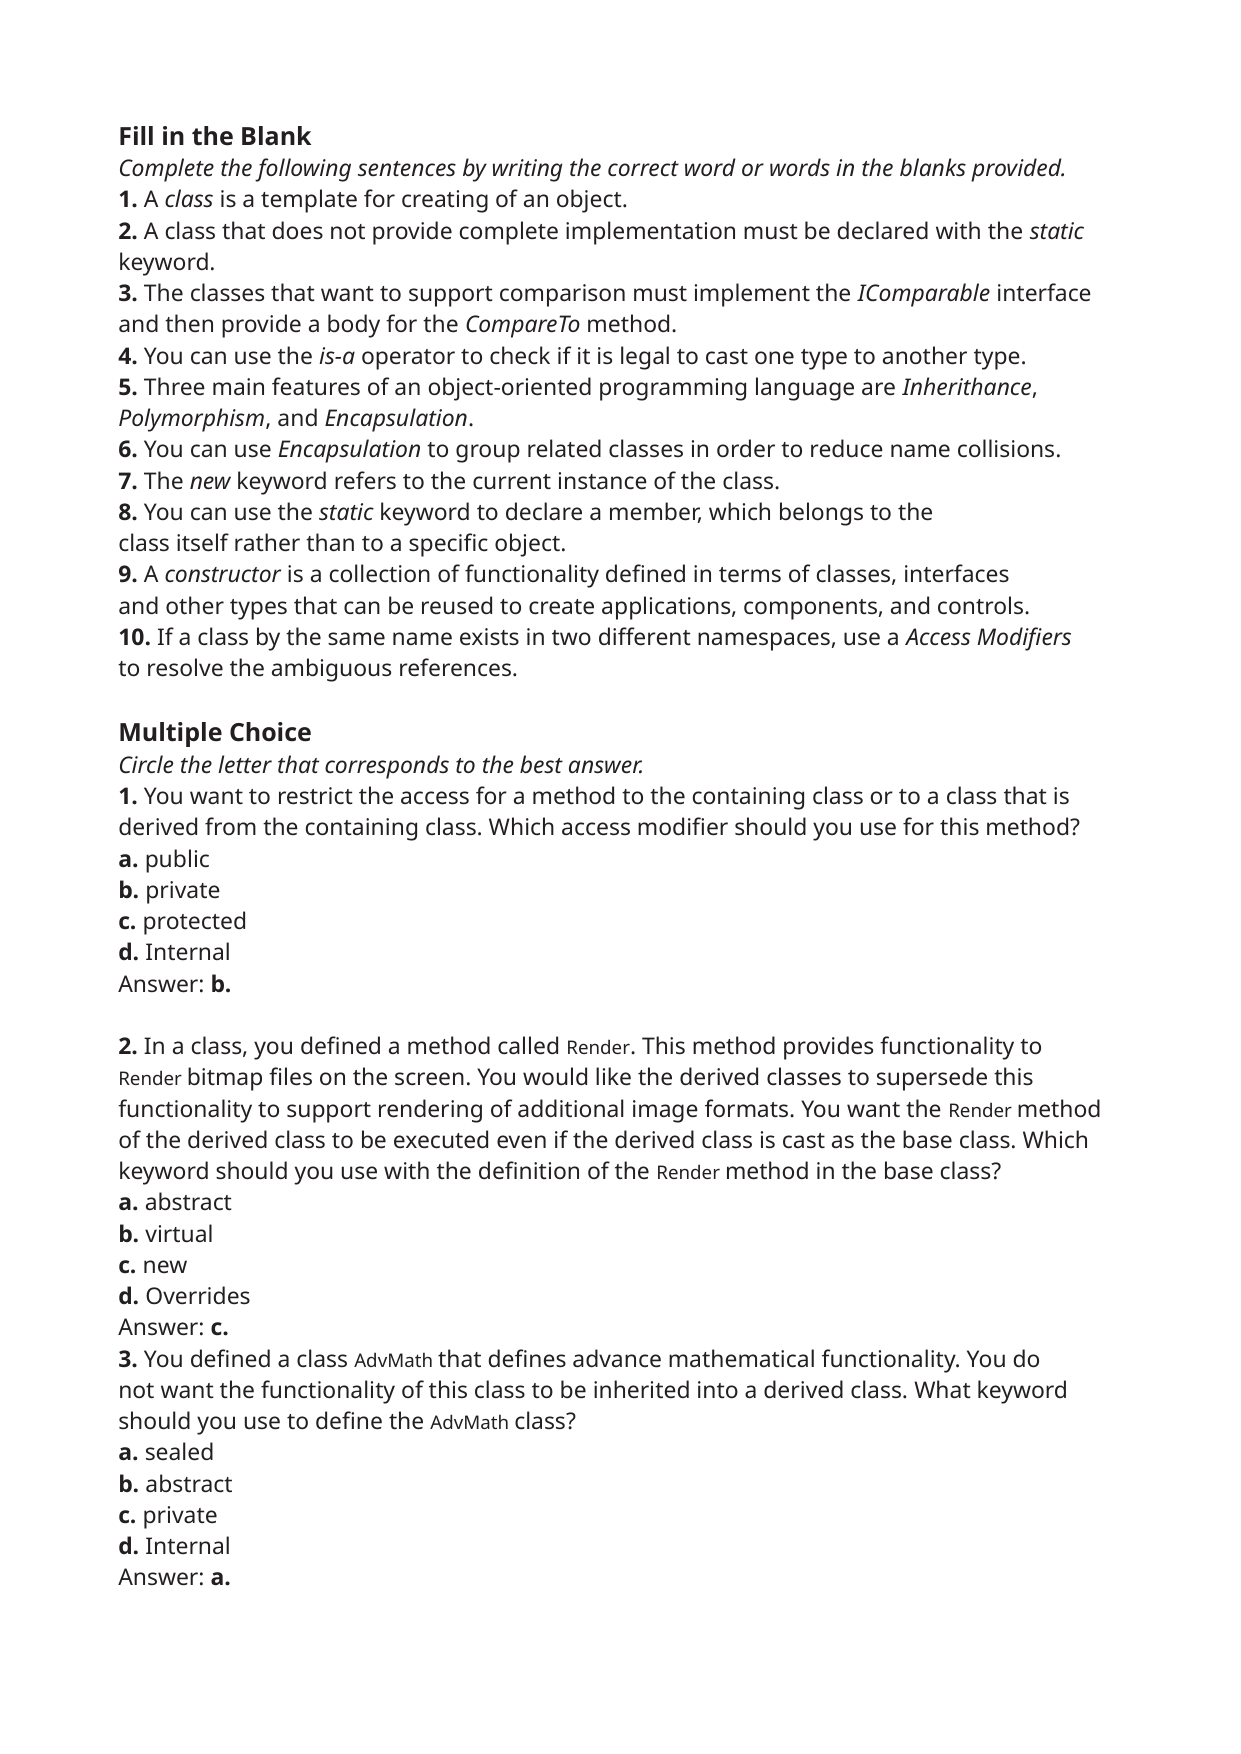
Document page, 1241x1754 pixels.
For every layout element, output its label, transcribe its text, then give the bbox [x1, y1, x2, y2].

text Multiple Choice Circle the letter that corresponds to the best answer. 1. You want to restrict the access for a method to the containing class or to a class that is derived from the containing class. Which access modifier should you use for this method? a. public b. private c. protected d. Internal [118, 683, 1122, 967]
text 2. In a class, you defined a method called Render. This method provides functionality to Render bitmap files on the screen. You would like the derived classes to supersede this functionality to support rendering of additional image formats. You want the Render method of the derived class to be executed even if the derived class is cast as the base class. Which keyword should you use with the definition of the Render method in the base class? a. abstract b. virtual c. new d. Overrides [118, 999, 1122, 1311]
text Answer: c. 3. You defined a class AdvMath that defines advance mathematical functionality. You do not want the functionality of this class to be inherited into a derived class. What keyword should you use to define the AdvMath class? a. sealed b. abstract c. private d. Internal [118, 1311, 1122, 1561]
text Fill in the Blank Complete the following sentences by writing the correct word or words in the blanks provided. 1. A class is a template for creating of an object. 2. A class that does not provide complete implementation must be declared with the static keyword. 3. The classes that want to support comparison must implement the IComparable interface and then provide a body for the CompareTo method. 4. You can use the is-a operator to check if it is legal to cast one type to another type. 5. Three main features of an object-oriented programming language are Inherithance, Polymorphism, and Encapsulation. 6. You can use Encapsulation to group related classes in order to reduce name collisions. 7. The new keyword refers to the current instance of the class. 8. You can use the static keyword to declare a member, which belongs to the class itself rather than to a specific object. 9. A constructor is a collection of functionality defined in terms of classes, interfaces and other types that can be reused to create applications, components, and controls. 10. If a class by the same name exists in two different namespaces, use a Access Modifiers to resolve the ambiguous references. [118, 118, 1122, 683]
text Answer: b. [118, 967, 1122, 999]
text Answer: a. [118, 1561, 1122, 1592]
